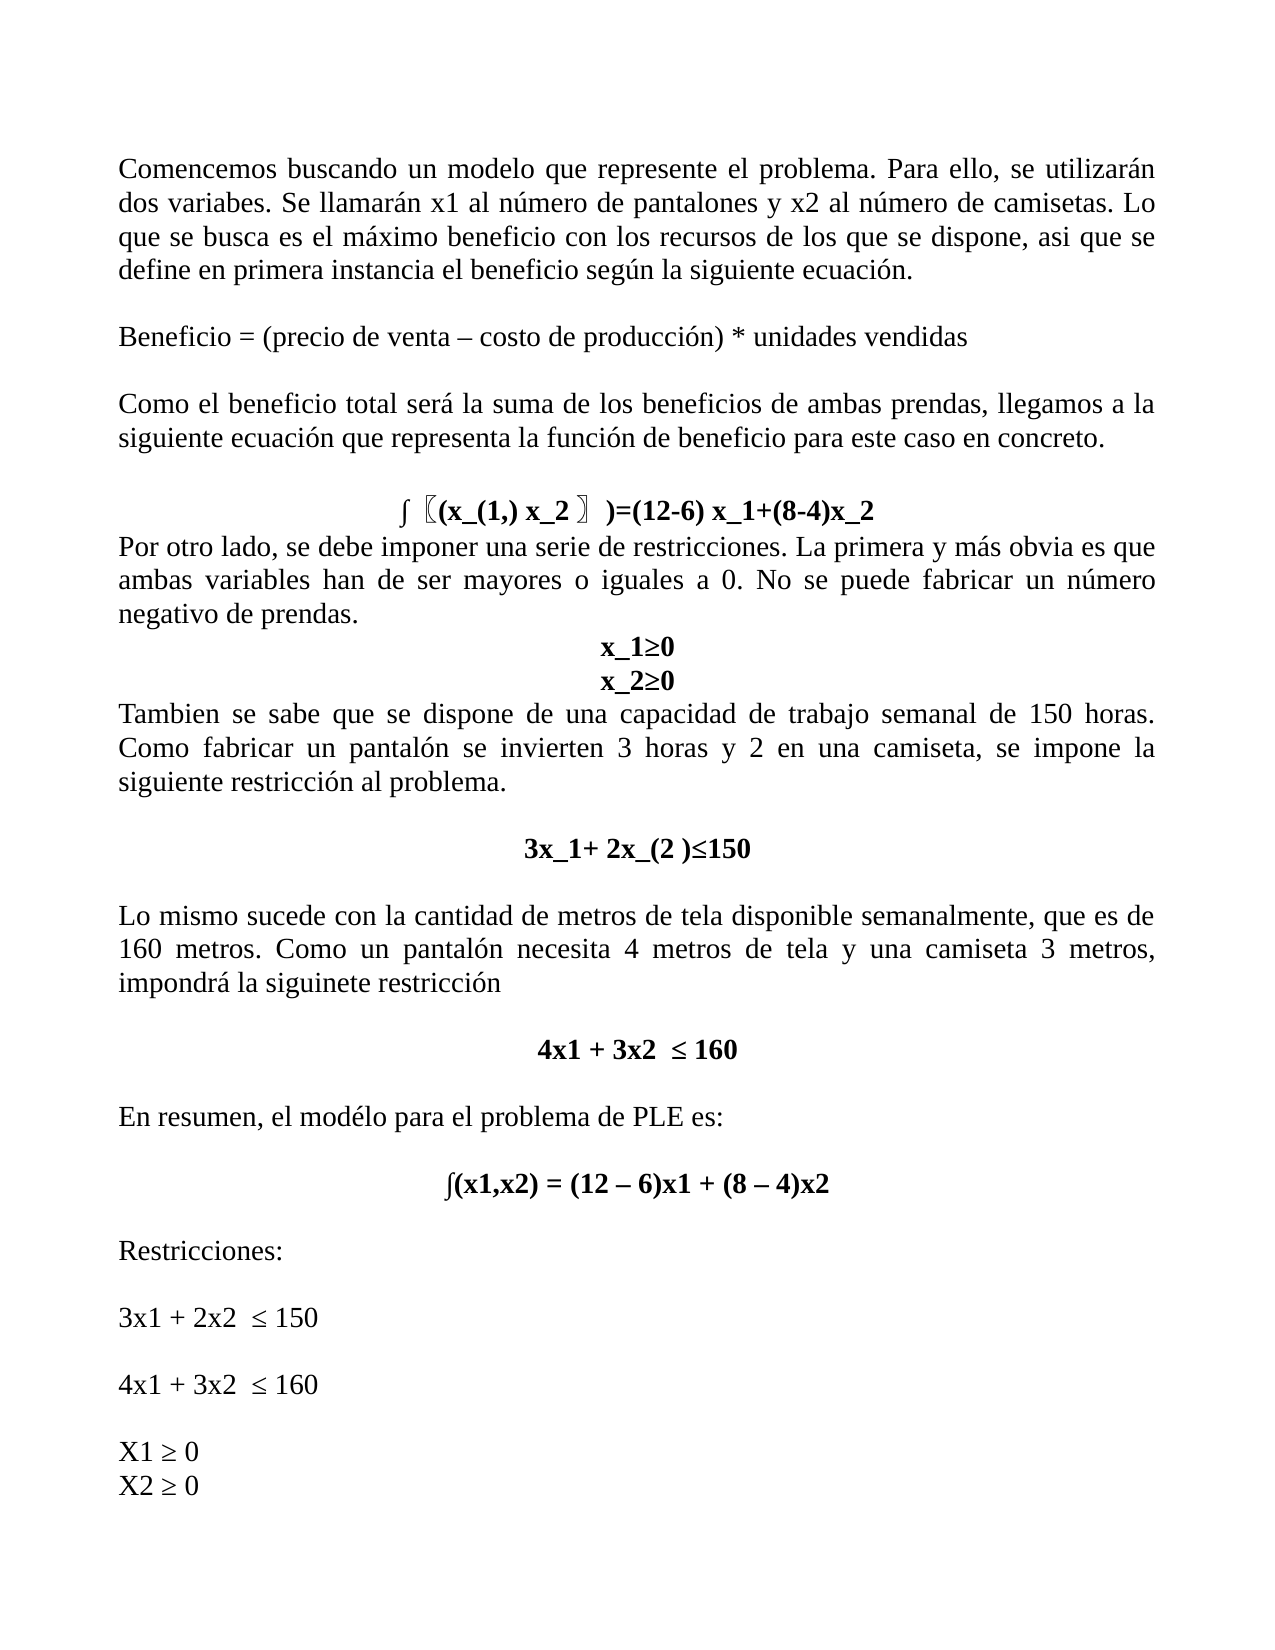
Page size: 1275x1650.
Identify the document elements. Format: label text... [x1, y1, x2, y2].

text x_1≥0 [118, 629, 1157, 663]
text 3x1 + 2x2 ≤ 150 [118, 1300, 1157, 1334]
text Restricciones: [118, 1233, 1157, 1267]
text ∫〖(x_(1,) x_2 〗)=(12-6) x_1+(8-4)x_2 [118, 487, 1157, 529]
text Comencemos buscando un modelo que represente el problema. Para ello, se utilizarán dos variabes. Se llamarán x1 al número de pantalones y x2 al número de camisetas. Lo que se busca es el máximo beneficio con los recursos de los que se dispone, asi que se define en primera instancia el beneficio según la siguiente ecuación. [118, 152, 1157, 286]
text Tambien se sabe que se dispone de una capacidad de trabajo semanal de 150 horas. Como fabricar un pantalón se invierten 3 horas y 2 en una camiseta, se impone la siguiente restricción al problema. [118, 697, 1157, 797]
text 4x1 + 3x2 ≤ 160 [118, 1367, 1157, 1401]
text X2 ≥ 0 [118, 1468, 1157, 1502]
text 4x1 + 3x2 ≤ 160 [118, 1032, 1157, 1066]
text Lo mismo sucede con la cantidad de metros de tela disponible semanalmente, que es de 160 metros. Como un pantalón necesita 4 metros de tela y una camiseta 3 metros, impondrá la siguinete restricción [118, 898, 1157, 998]
text 3x_1+ 2x_(2 )≤150 [118, 831, 1157, 864]
text ∫(x1,x2) = (12 – 6)x1 + (8 – 4)x2 [118, 1166, 1157, 1200]
text Por otro lado, se debe imponer una serie de restricciones. La primera y más obvia es que ambas variables han de ser mayores o iguales a 0. No se puede fabricar un número negativo de prendas. [118, 529, 1157, 629]
text X1 ≥ 0 [118, 1434, 1157, 1468]
text Como el beneficio total será la suma de los beneficios de ambas prendas, llegamos a la siguiente ecuación que representa la función de beneficio para este caso en concreto. [118, 386, 1157, 453]
text En resumen, el modélo para el problema de PLE es: [118, 1099, 1157, 1133]
text Beneficio = (precio de venta – costo de producción) * unidades vendidas [118, 319, 1157, 353]
text x_2≥0 [118, 663, 1157, 697]
